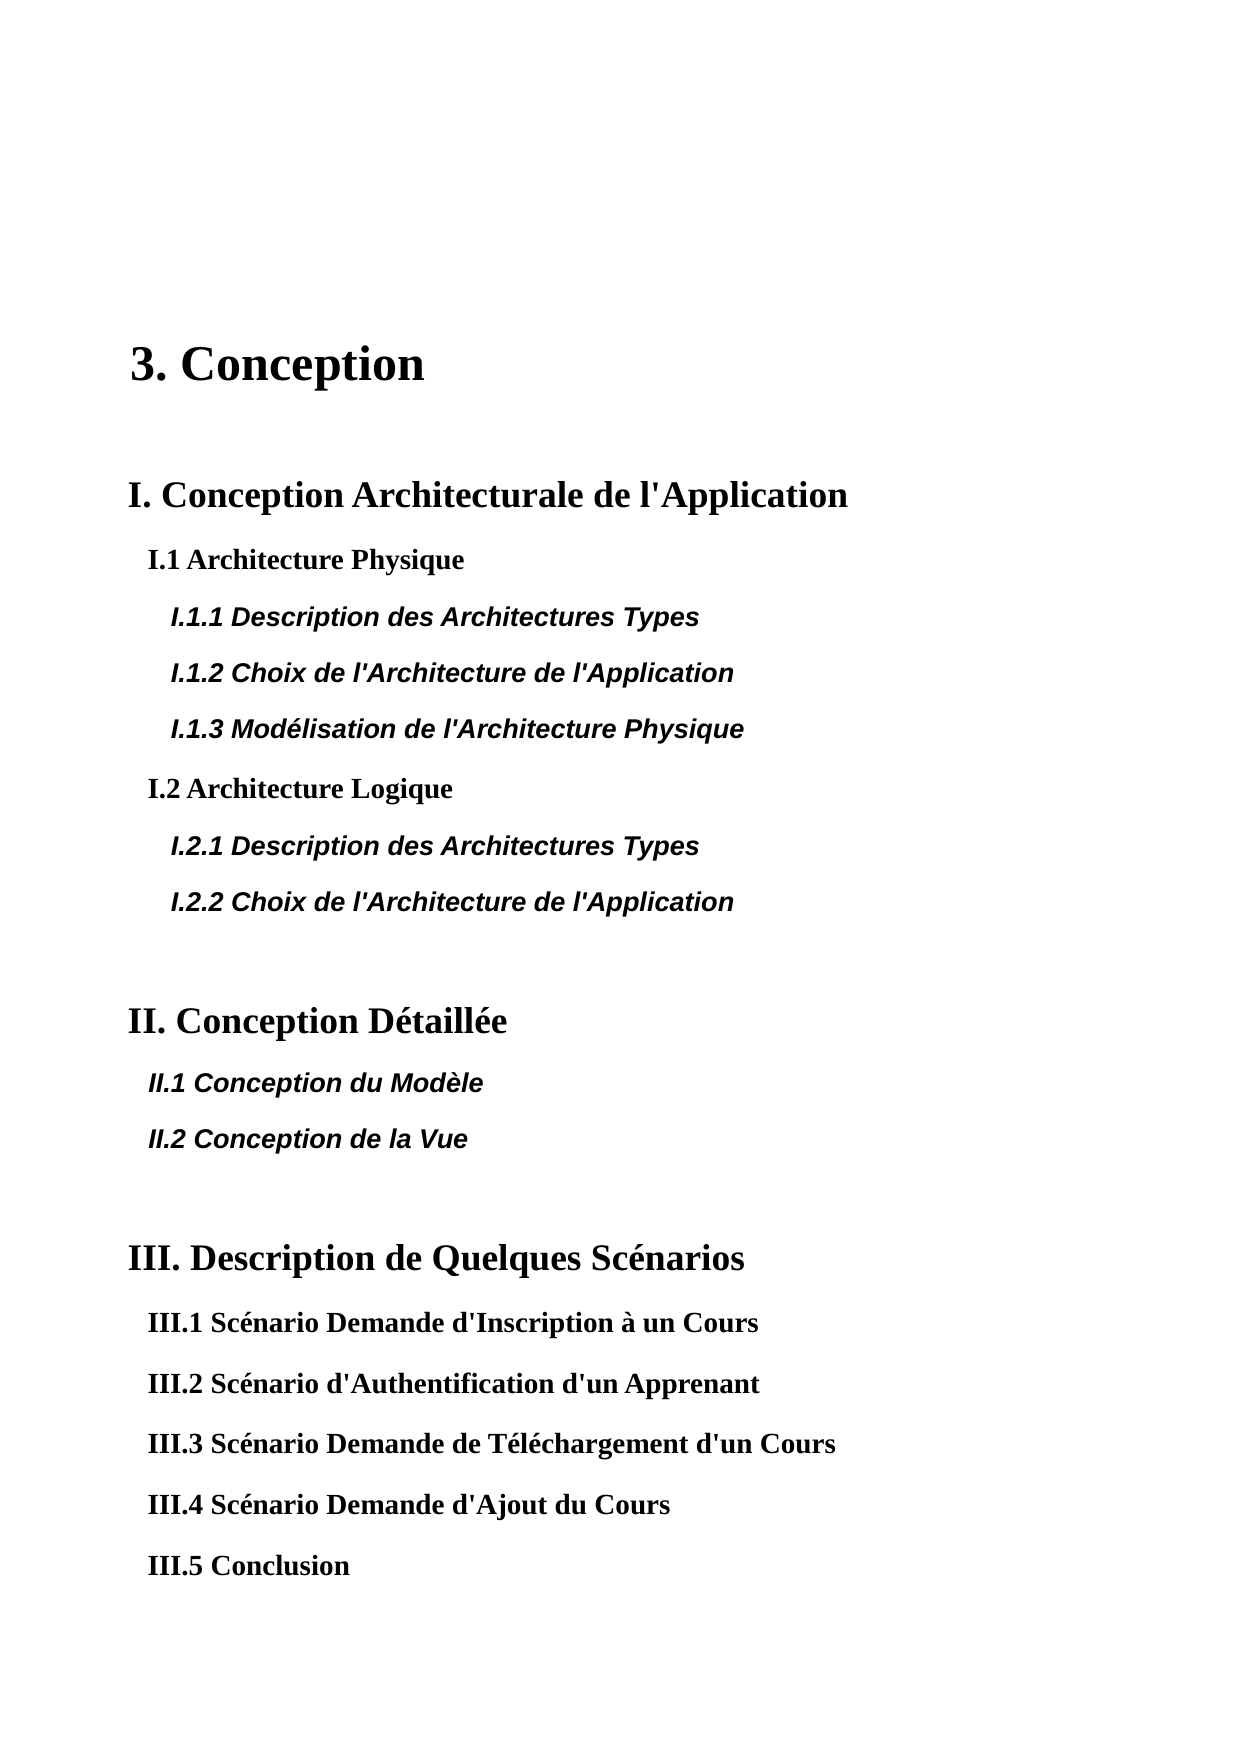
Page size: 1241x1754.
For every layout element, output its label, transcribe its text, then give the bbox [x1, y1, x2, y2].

subtitle II.2 Conception de la Vue [118, 1123, 1122, 1154]
subtitle I.1.1 Description des Architectures Types [118, 601, 1122, 632]
subtitle III.3 Scénario Demande de Téléchargement d'un Cours [118, 1427, 1122, 1460]
subtitle I.2.2 Choix de l'Architecture de l'Application [118, 886, 1122, 918]
subtitle I.2.1 Description des Architectures Types [118, 830, 1122, 861]
subtitle 3. Conception [118, 333, 1122, 391]
subtitle I.1 Architecture Physique [118, 542, 1122, 576]
subtitle I.1.2 Choix de l'Architecture de l'Application [118, 657, 1122, 688]
subtitle II.1 Conception du Modèle [118, 1067, 1122, 1098]
subtitle III.4 Scénario Demande d'Ajout du Cours [118, 1487, 1122, 1521]
subtitle III.1 Scénario Demande d'Inscription à un Cours [118, 1305, 1122, 1339]
subtitle I.2 Architecture Logique [118, 772, 1122, 805]
subtitle III.5 Conclusion [118, 1548, 1122, 1581]
subtitle III. Description de Quelques Scénarios [118, 1235, 1122, 1278]
subtitle II. Conception Détaillée [118, 998, 1122, 1042]
subtitle I.1.3 Modélisation de l'Architecture Physique [118, 713, 1122, 744]
subtitle I. Conception Architecturale de l'Application [118, 472, 1122, 515]
subtitle III.2 Scénario d'Authentification d'un Apprenant [118, 1366, 1122, 1399]
